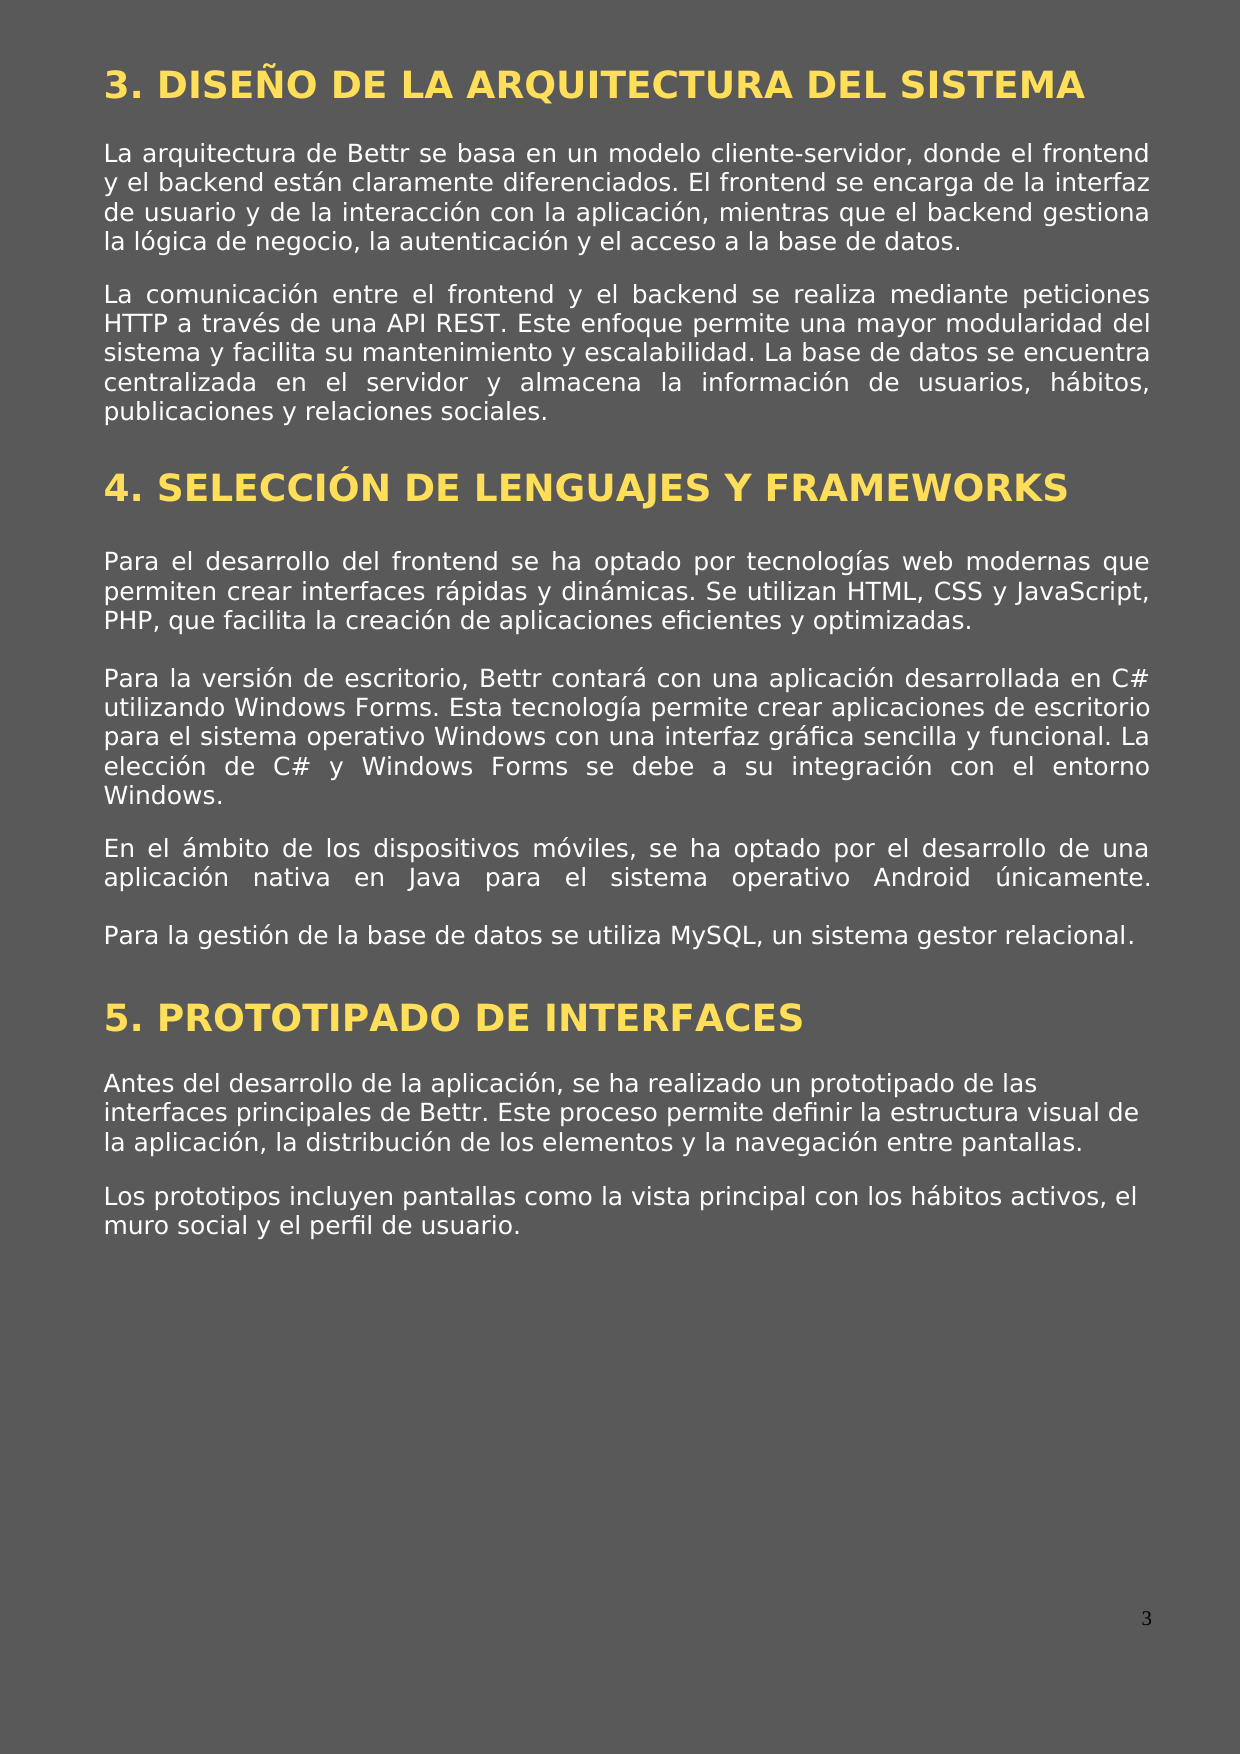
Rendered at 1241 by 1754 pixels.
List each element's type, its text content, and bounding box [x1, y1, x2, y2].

text Para la versión de escritorio, Bettr contará con una aplicación desarrollada en C# utilizando Windows Forms. Esta tecnología permite crear aplicaciones de escritorio para el sistema operativo Windows con una interfaz gráfica sencilla y funcional. La elección de C# y Windows Forms se debe a su integración con el entorno Windows. [103, 664, 1152, 810]
text Los prototipos incluyen pantallas como la vista principal con los hábitos activos, el muro social y el perfil de usuario. [103, 1182, 1152, 1279]
text En el ámbito de los dispositivos móviles, se ha optado por el desarrollo de una aplicación nativa en Java para el sistema operativo Android únicamente. [103, 834, 1152, 922]
text La arquitectura de Bettr se basa en un modelo cliente-servidor, donde el frontend y el backend están claramente diferenciados. El frontend se encarga de la interfaz de usuario y de la interacción con la aplicación, mientras que el backend gestiona la lógica de negocio, la autenticación y el acceso a la base de datos. [103, 139, 1152, 256]
text 3. DISEÑO DE LA ARQUITECTURA DEL SISTEMA [103, 63, 1152, 107]
text 5. PROTOTIPADO DE INTERFACES Antes del desarrollo de la aplicación, se ha realizado un prototipado de las interfaces principales de Bettr. Este proceso permite definir la estructura visual de la aplicación, la distribución de los elementos y la navegación entre pantallas. [103, 997, 1152, 1157]
text Para el desarrollo del frontend se ha optado por tecnologías web modernas que permiten crear interfaces rápidas y dinámicas. Se utilizan HTML, CSS y JavaScript, PHP, que facilita la creación de aplicaciones eficientes y optimizadas. [103, 547, 1152, 635]
text Para la gestión de la base de datos se utiliza MySQL, un sistema gestor relacional. [103, 922, 1152, 951]
text 4. SELECCIÓN DE LENGUAJES Y FRAMEWORKS [103, 467, 1152, 510]
text La comunicación entre el frontend y el backend se realiza mediante peticiones HTTP a través de una API REST. Este enfoque permite una mayor modularidad del sistema y facilita su mantenimiento y escalabilidad. La base de datos se encuentra centralizada en el servidor y almacena la información de usuarios, hábitos, publicaciones y relaciones sociales. [103, 280, 1152, 426]
